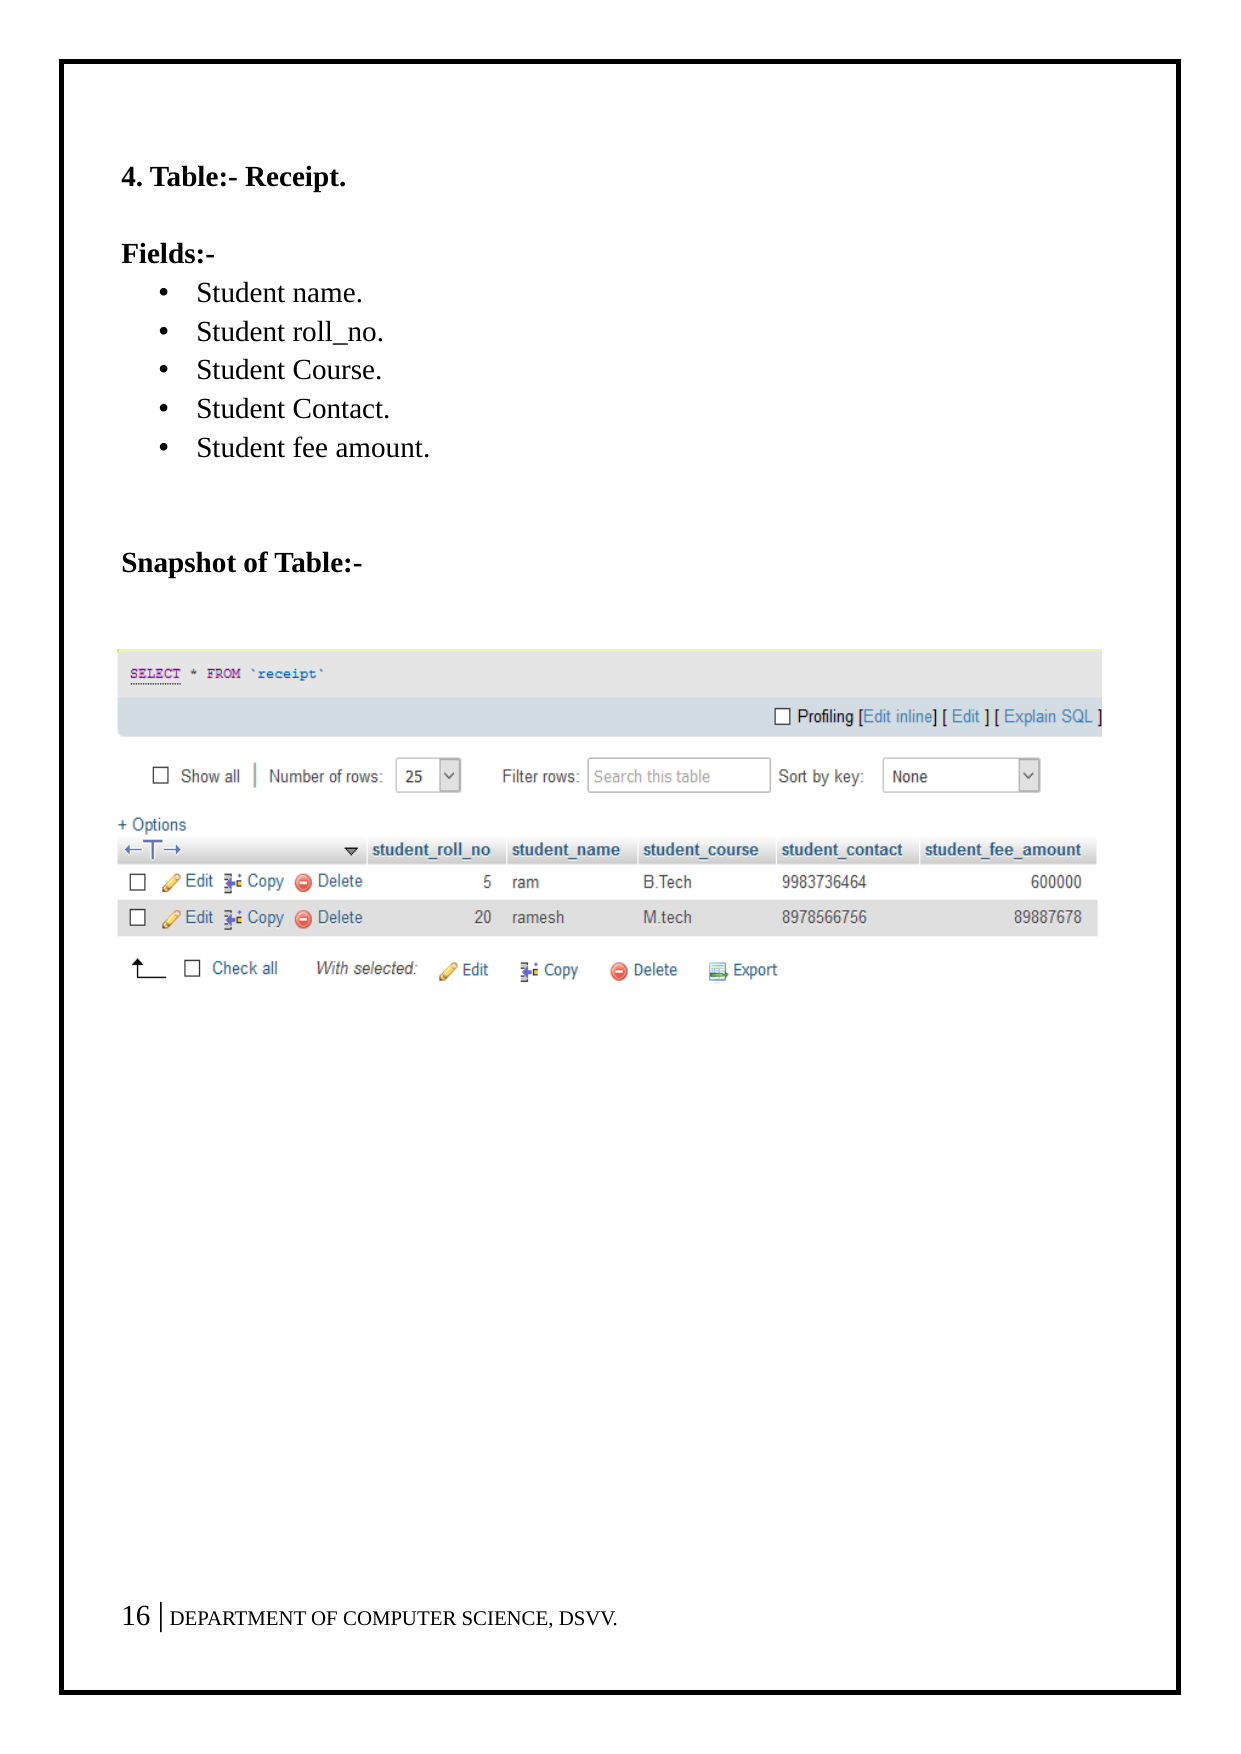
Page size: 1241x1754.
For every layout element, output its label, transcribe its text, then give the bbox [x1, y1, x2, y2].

text Fields:- [121, 237, 1119, 270]
list Student Course. [158, 352, 1119, 386]
list Student fee amount. [158, 430, 1119, 463]
text Snapshot of Table:- [121, 546, 1119, 579]
picture [116, 649, 1103, 1014]
text 4. Table:- Receipt. [121, 159, 1119, 193]
list Student name. [158, 275, 1119, 309]
list Student roll_no. [158, 314, 1119, 347]
list Student Contact. [158, 391, 1119, 425]
